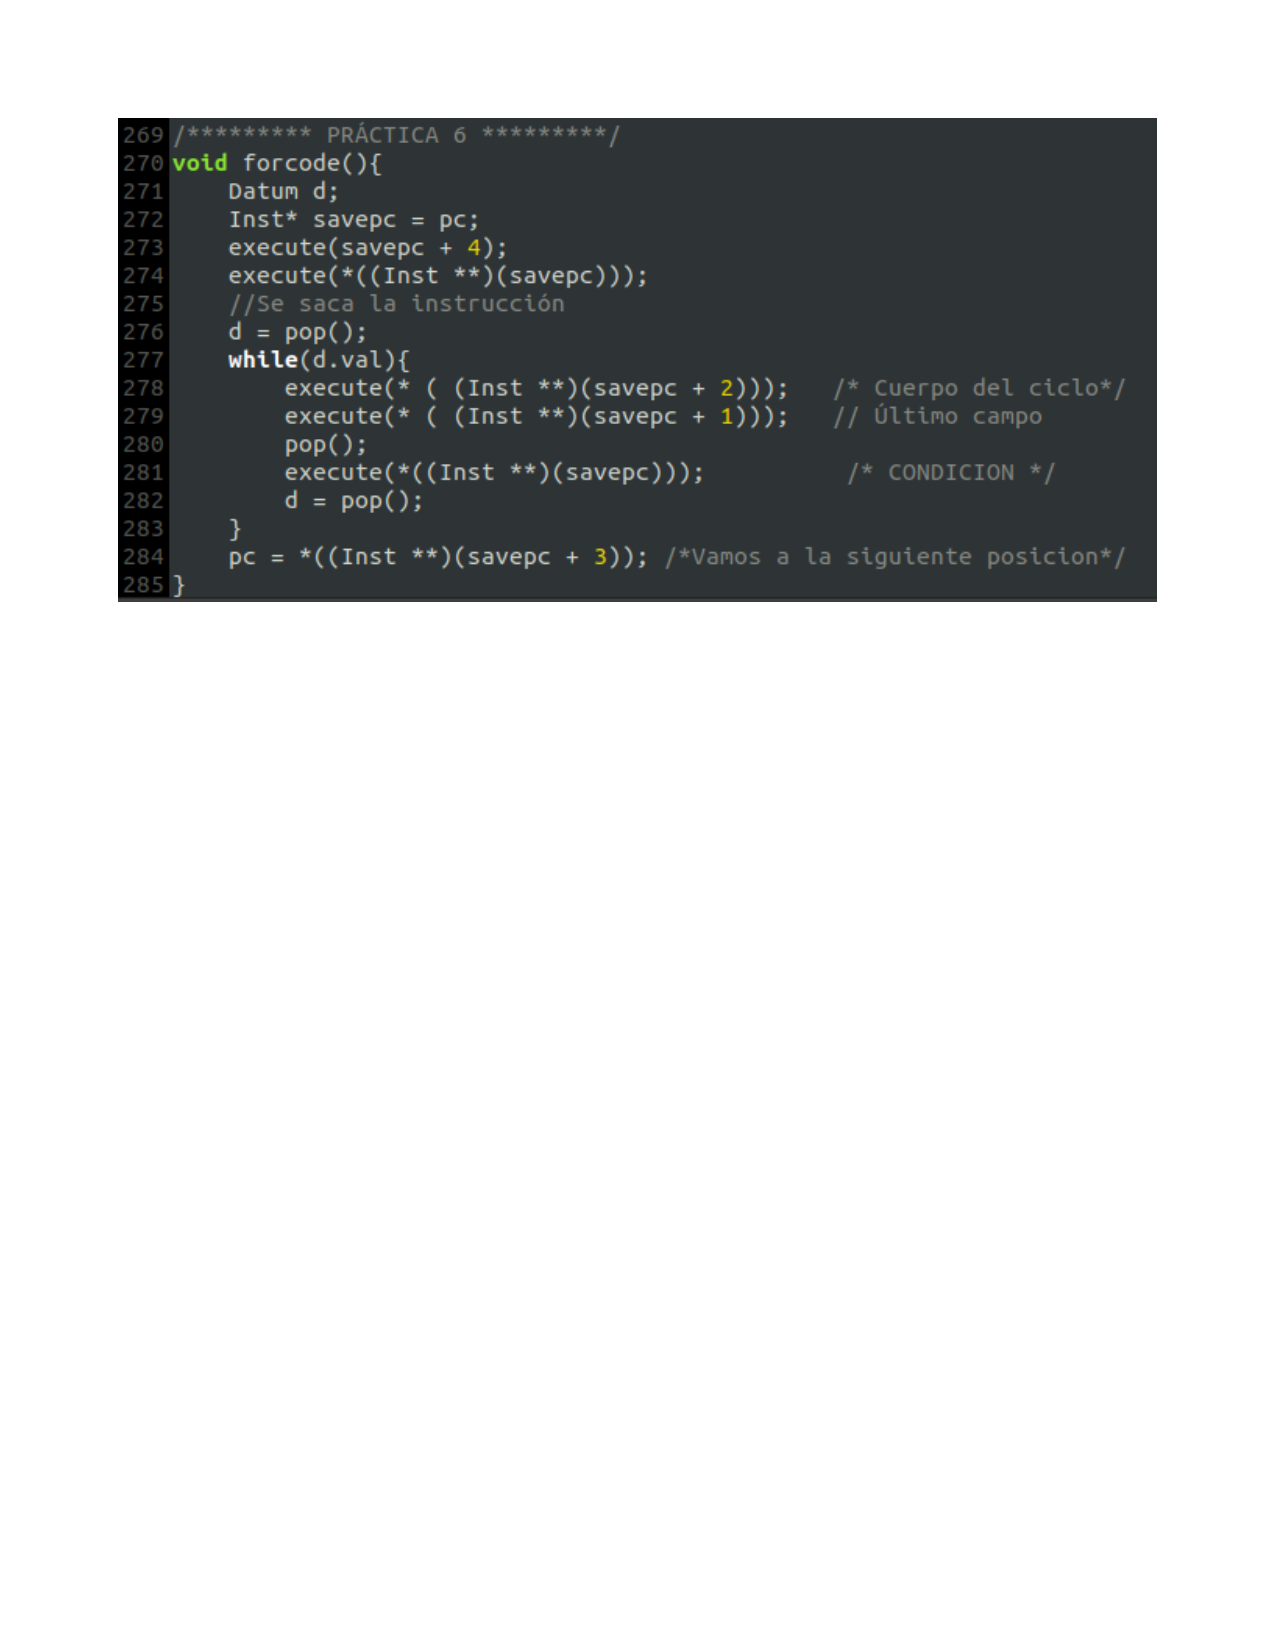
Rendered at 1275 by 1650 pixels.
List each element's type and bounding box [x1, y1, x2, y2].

picture [118, 118, 1157, 602]
